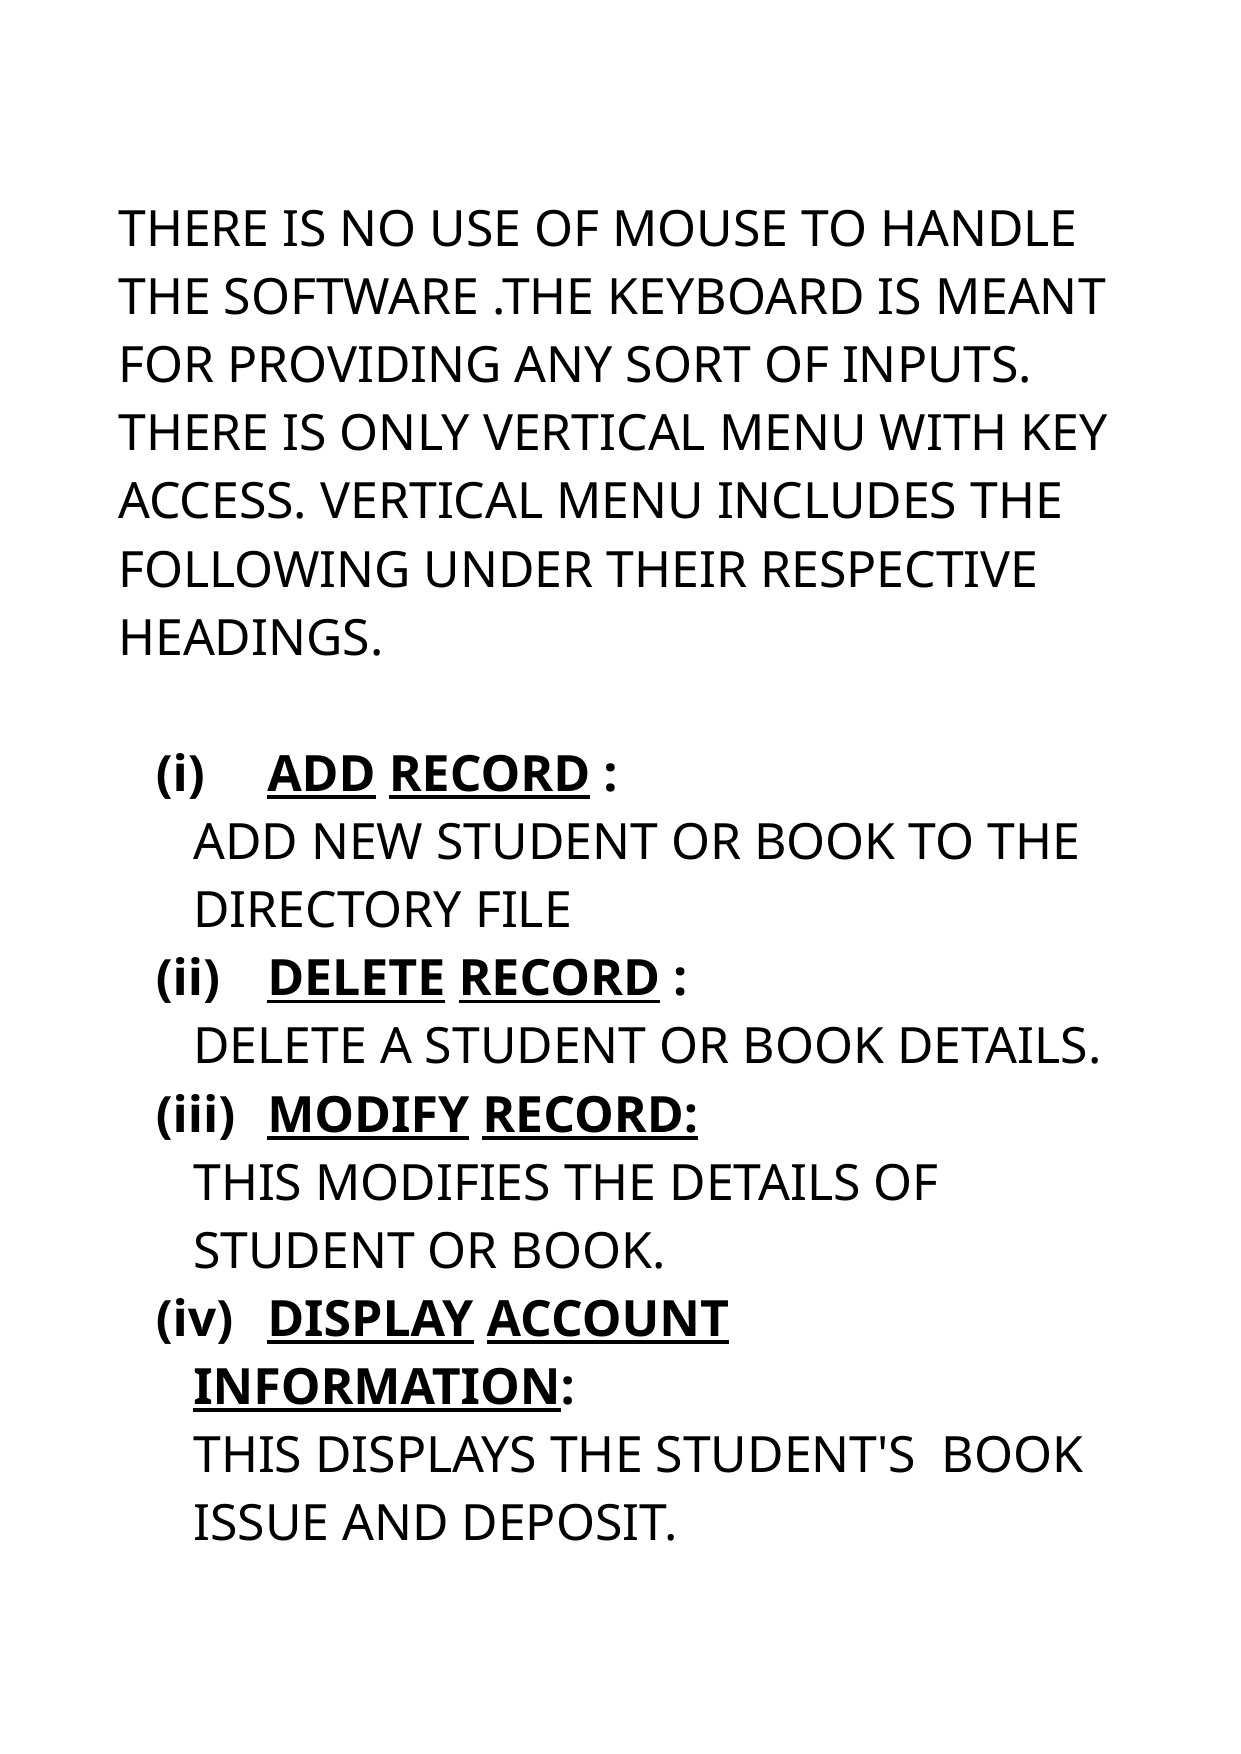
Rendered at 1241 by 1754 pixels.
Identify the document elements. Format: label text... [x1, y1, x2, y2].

list DISPLAY ACCOUNT INFORMATION: [156, 1283, 1122, 1419]
list DELETE A STUDENT OR BOOK DETAILS. [156, 1010, 1122, 1078]
list DELETE RECORD : [156, 942, 1122, 1010]
list ADD NEW STUDENT OR BOOK TO THE DIRECTORY FILE [156, 806, 1122, 942]
list MODIFY RECORD: [156, 1078, 1122, 1147]
list THIS MODIFIES THE DETAILS OF STUDENT OR BOOK. [156, 1147, 1122, 1283]
list THIS DISPLAYS THE STUDENT'S BOOK ISSUE AND DEPOSIT. [156, 1419, 1122, 1555]
list ADD RECORD : [156, 738, 1122, 806]
text THERE IS NO USE OF MOUSE TO HANDLE THE SOFTWARE .THE KEYBOARD IS MEANT FOR PROVIDING ANY SORT OF INPUTS. THERE IS ONLY VERTICAL MENU WITH KEY ACCESS. VERTICAL MENU INCLUDES THE FOLLOWING UNDER THEIR RESPECTIVE HEADINGS. [118, 193, 1122, 670]
